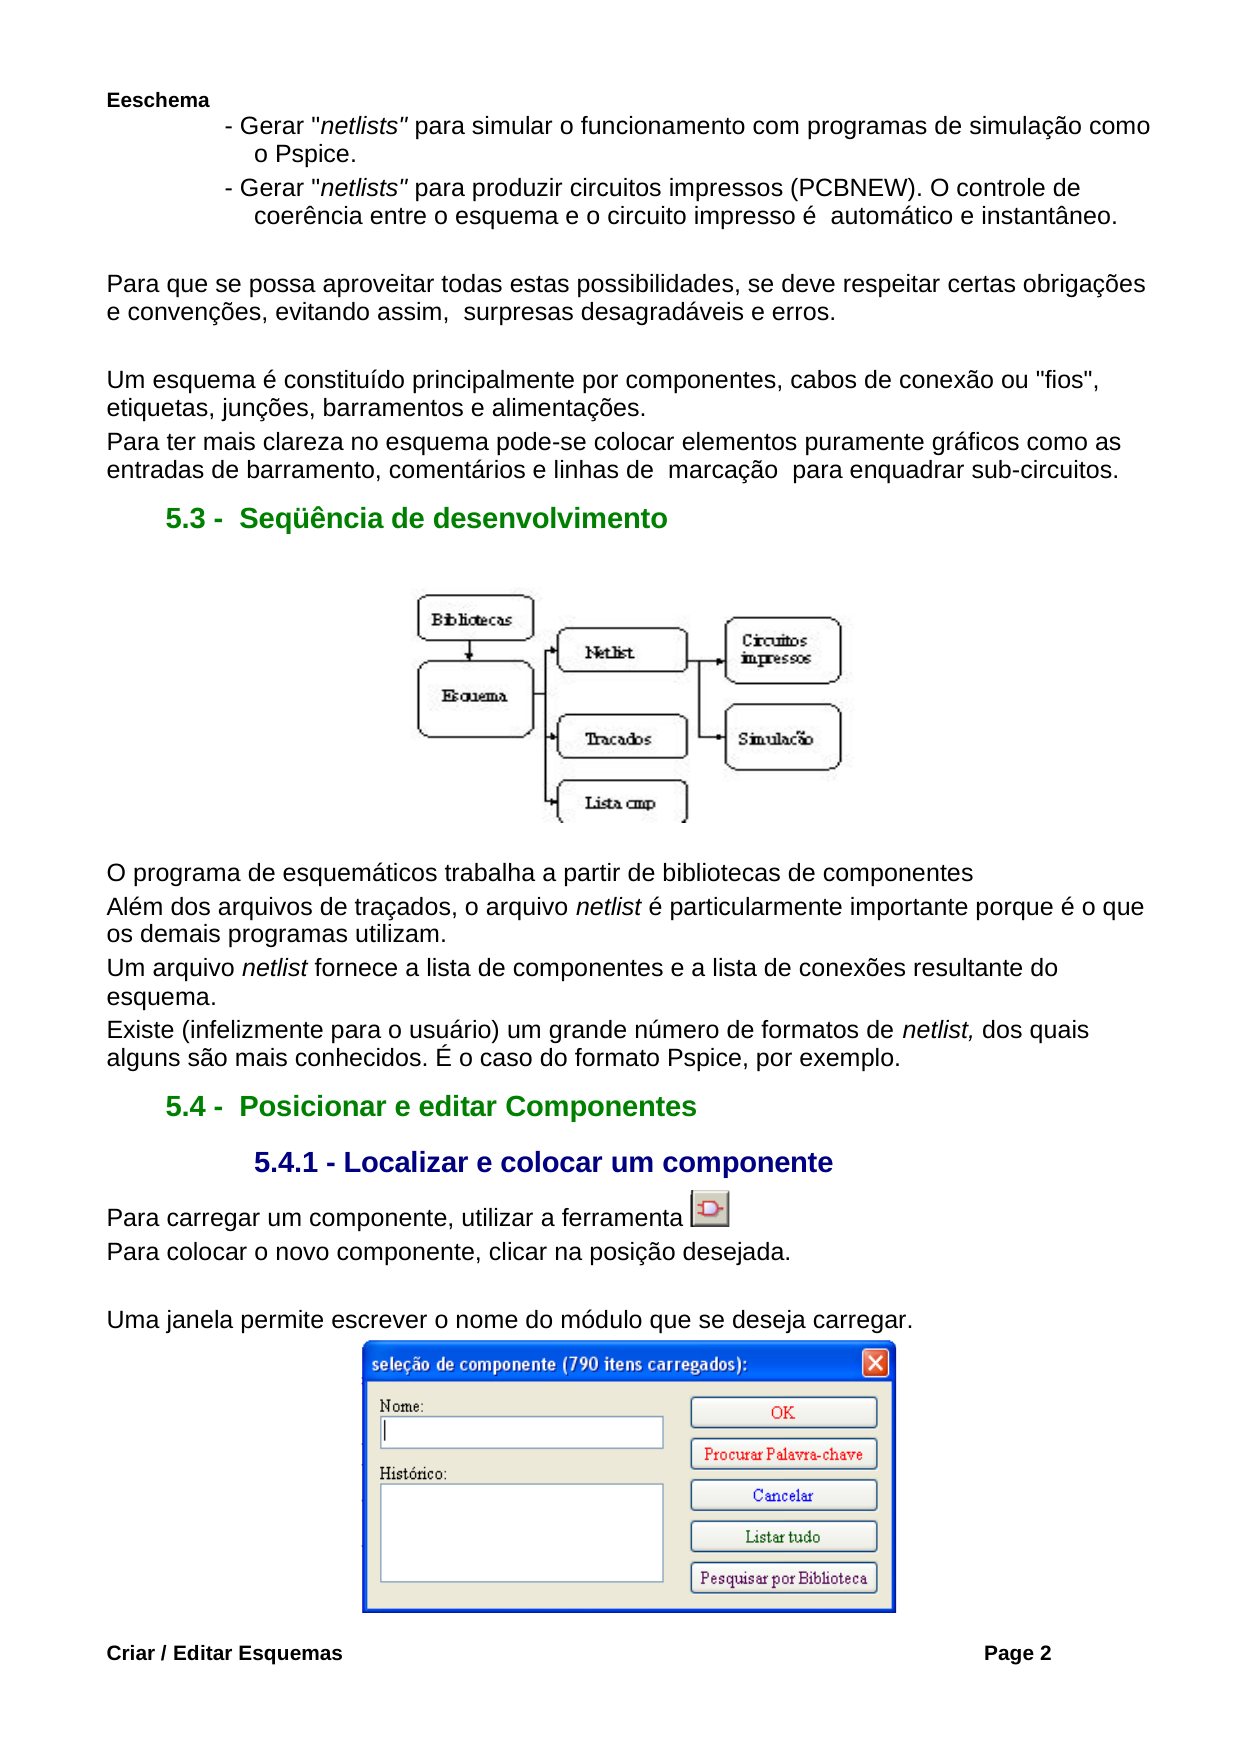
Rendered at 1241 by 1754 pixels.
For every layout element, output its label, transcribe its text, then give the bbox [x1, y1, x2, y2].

text Um esquema é constituído principalmente por componentes, cabos de conexão ou "fios", etiquetas, junções, barramentos e alimentações. [106, 366, 1151, 422]
text O programa de esquemáticos trabalha a partir de bibliotecas de componentes [106, 858, 1151, 886]
subtitle Posicionar e editar Componentes [92, 1090, 1151, 1123]
text Existe (infelizmente para o usuário) um grande número de formatos de netlist, dos quais alguns são mais conhecidos. É o caso do formato Pspice, por exemplo. [106, 1016, 1151, 1072]
text Um arquivo netlist fornece a lista de componentes e a lista de conexões resultante do esquema. [106, 954, 1151, 1010]
picture [690, 1190, 730, 1227]
text Para colocar o novo componente, clicar na posição desejada. [106, 1238, 1151, 1266]
text Além dos arquivos de traçados, o arquivo netlist é particularmente importante porque é o que os demais programas utilizam. [106, 892, 1151, 948]
text - Gerar "netlists" para produzir circuitos impressos (PCBNEW). O controle de coerência entre o esquema e o circuito impresso é automático e instantâneo. [224, 174, 1151, 230]
text Para carregar um componente, utilizar a ferramenta [106, 1190, 1151, 1232]
text - Gerar "netlists" para simular o funcionamento com programas de simulação como o Pspice. [224, 112, 1151, 168]
text Para que se possa aproveitar todas estas possibilidades, se deve respeitar certas obrigações e convenções, evitando assim, surpresas desagradáveis e erros. [106, 270, 1151, 326]
subtitle Localizar e colocar um componente [180, 1146, 1151, 1179]
subtitle Seqüência de desenvolvimento [92, 502, 1151, 534]
picture [379, 575, 879, 823]
text Uma janela permite escrever o nome do módulo que se deseja carregar. [106, 1306, 1151, 1334]
picture [361, 1339, 897, 1613]
text Para ter mais clareza no esquema pode-se colocar elementos puramente gráficos como as entradas de barramento, comentários e linhas de marcação para enquadrar sub-circuitos. [106, 428, 1151, 484]
